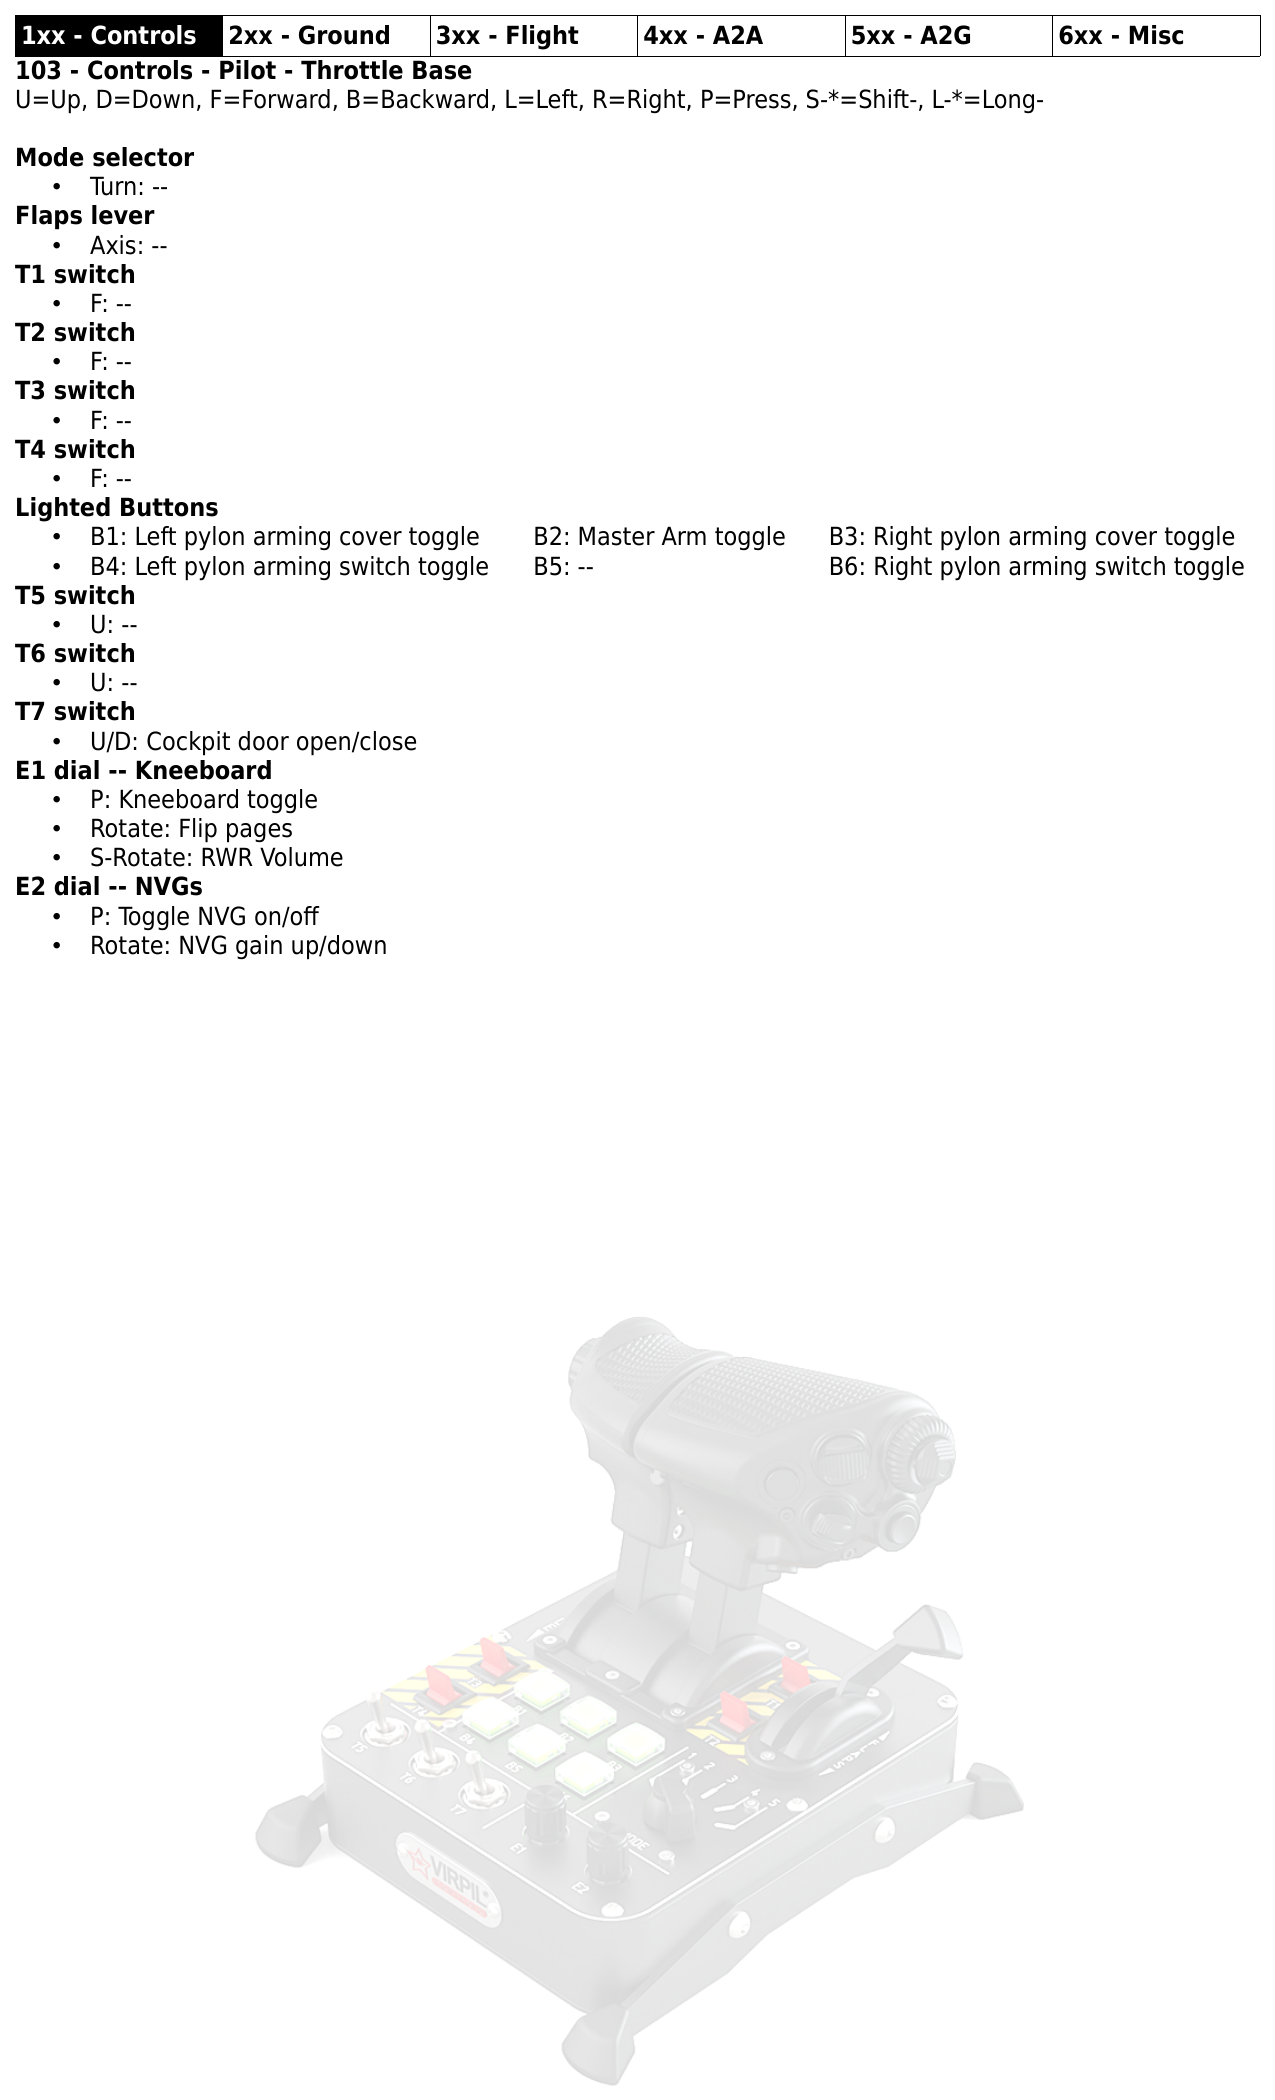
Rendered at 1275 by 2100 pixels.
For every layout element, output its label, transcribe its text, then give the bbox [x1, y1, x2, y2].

list Axis: -- [52, 231, 1260, 260]
text T5 switch [15, 581, 1260, 610]
text T1 switch [15, 260, 1260, 289]
text T2 switch [15, 318, 1260, 347]
list S-Rotate: RWR Volume [52, 843, 1260, 872]
list B1: Left pylon arming cover toggle B2: Master Arm toggle B3: Right pylon arming cover toggle [52, 522, 1260, 552]
text Flaps lever [15, 202, 1260, 231]
list B4: Left pylon arming switch toggle B5: -- B6: Right pylon arming switch toggle [52, 552, 1260, 581]
table_header 4xx - A2A [638, 16, 845, 56]
list P: Toggle NVG on/off [52, 902, 1260, 931]
list Turn: -- [52, 172, 1260, 202]
list F: -- [52, 289, 1260, 318]
table_header 2xx - Ground [223, 16, 430, 56]
list U/D: Cockpit door open/close [52, 727, 1260, 756]
list Rotate: NVG gain up/down [52, 931, 1260, 960]
list F: -- [52, 464, 1260, 493]
table_header 5xx - A2G [846, 16, 1052, 56]
list U: -- [52, 610, 1260, 639]
text E1 dial -- Kneeboard [15, 756, 1260, 785]
list U: -- [52, 668, 1260, 697]
text T6 switch [15, 639, 1260, 668]
text T7 switch [15, 697, 1260, 727]
text E2 dial -- NVGs [15, 872, 1260, 902]
table_header 3xx - Flight [431, 16, 637, 56]
text T3 switch [15, 377, 1260, 406]
list Rotate: Flip pages [52, 814, 1260, 843]
table_header 1xx - Controls [16, 16, 222, 56]
table_header 6xx - Misc [1053, 16, 1260, 56]
text T4 switch [15, 435, 1260, 464]
text 103 - Controls - Pilot - Throttle Base [15, 57, 1260, 85]
list F: -- [52, 406, 1260, 435]
text Lighted Buttons [15, 493, 1260, 522]
list P: Kneeboard toggle [52, 785, 1260, 814]
text Mode selector [15, 143, 1260, 172]
list F: -- [52, 347, 1260, 377]
text U=Up, D=Down, F=Forward, B=Backward, L=Left, R=Right, P=Press, S-*=Shift-, L-*=Long- [15, 85, 1260, 114]
